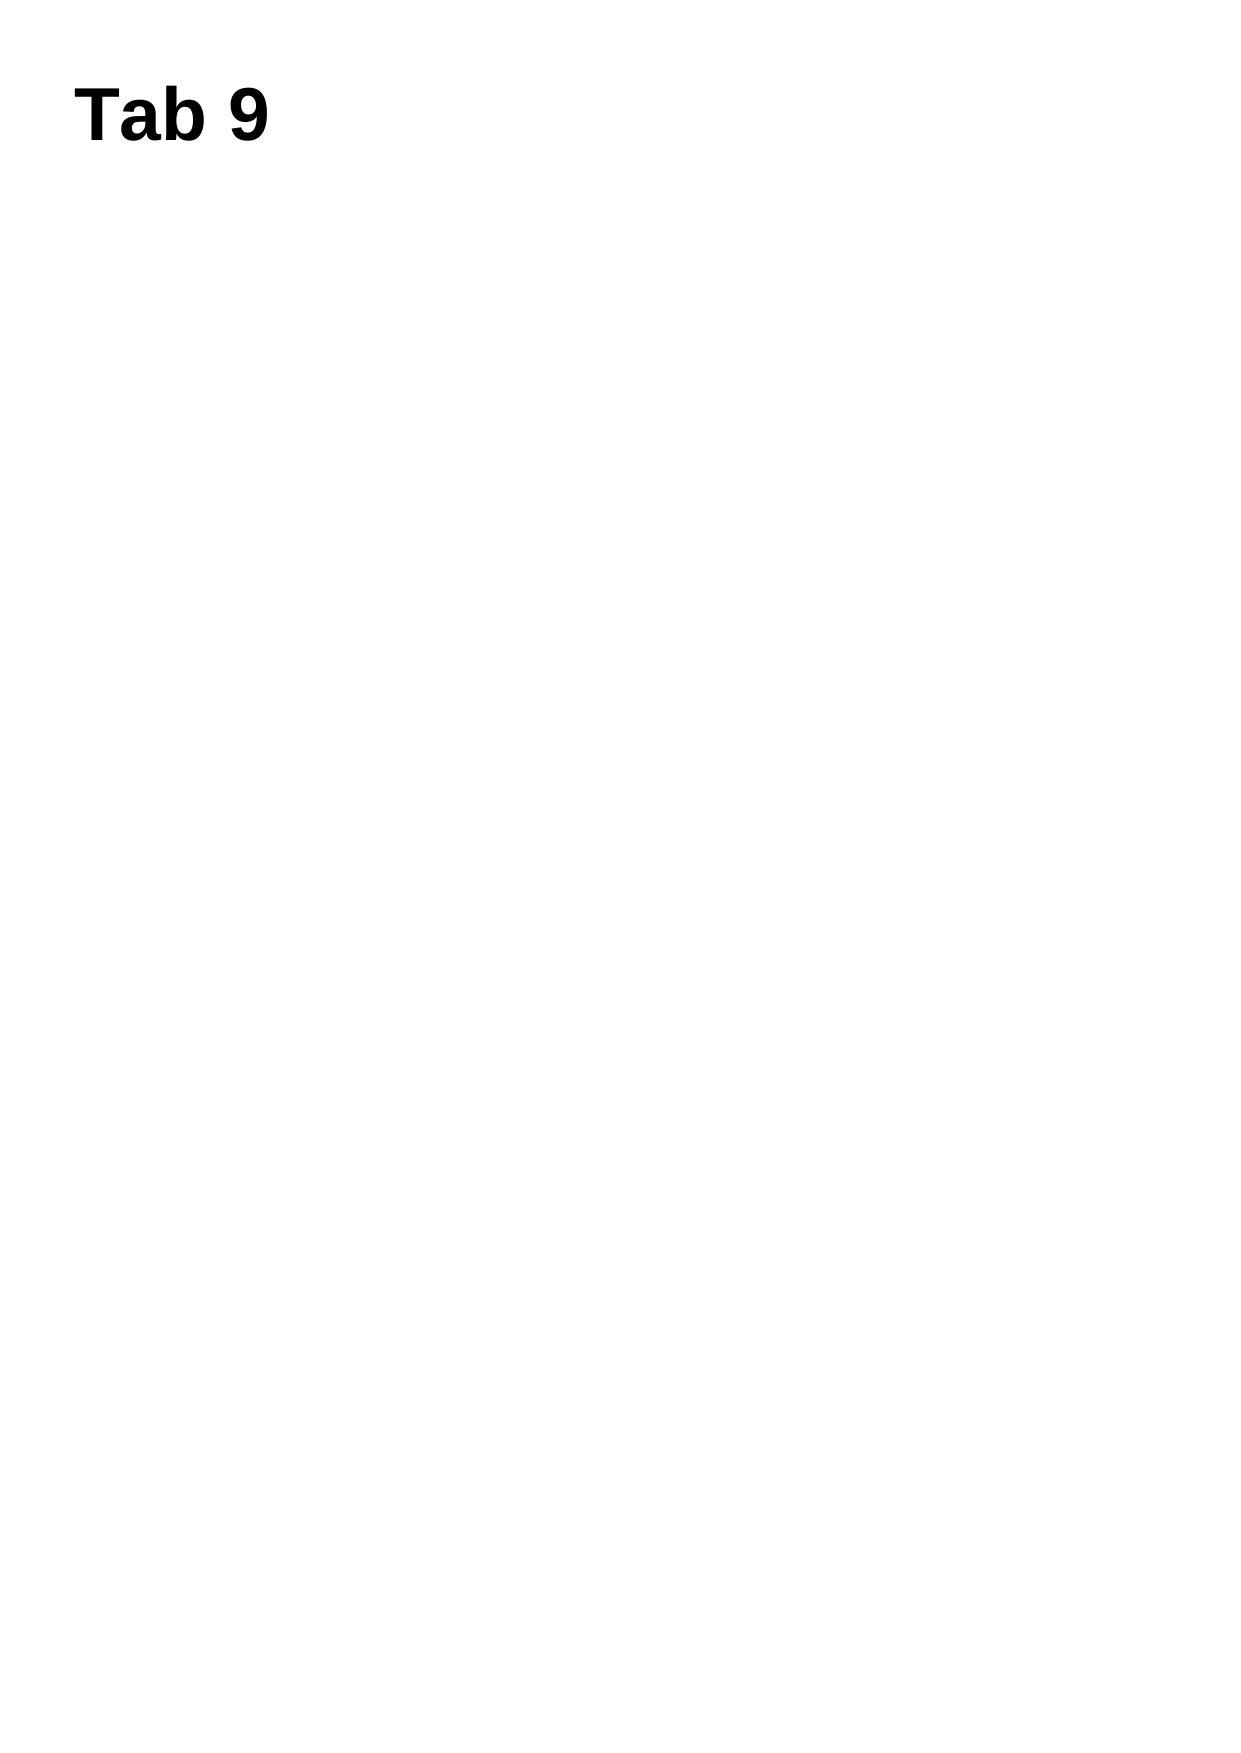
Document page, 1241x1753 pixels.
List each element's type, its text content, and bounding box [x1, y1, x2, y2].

title Tab 9 [74, 70, 1178, 156]
